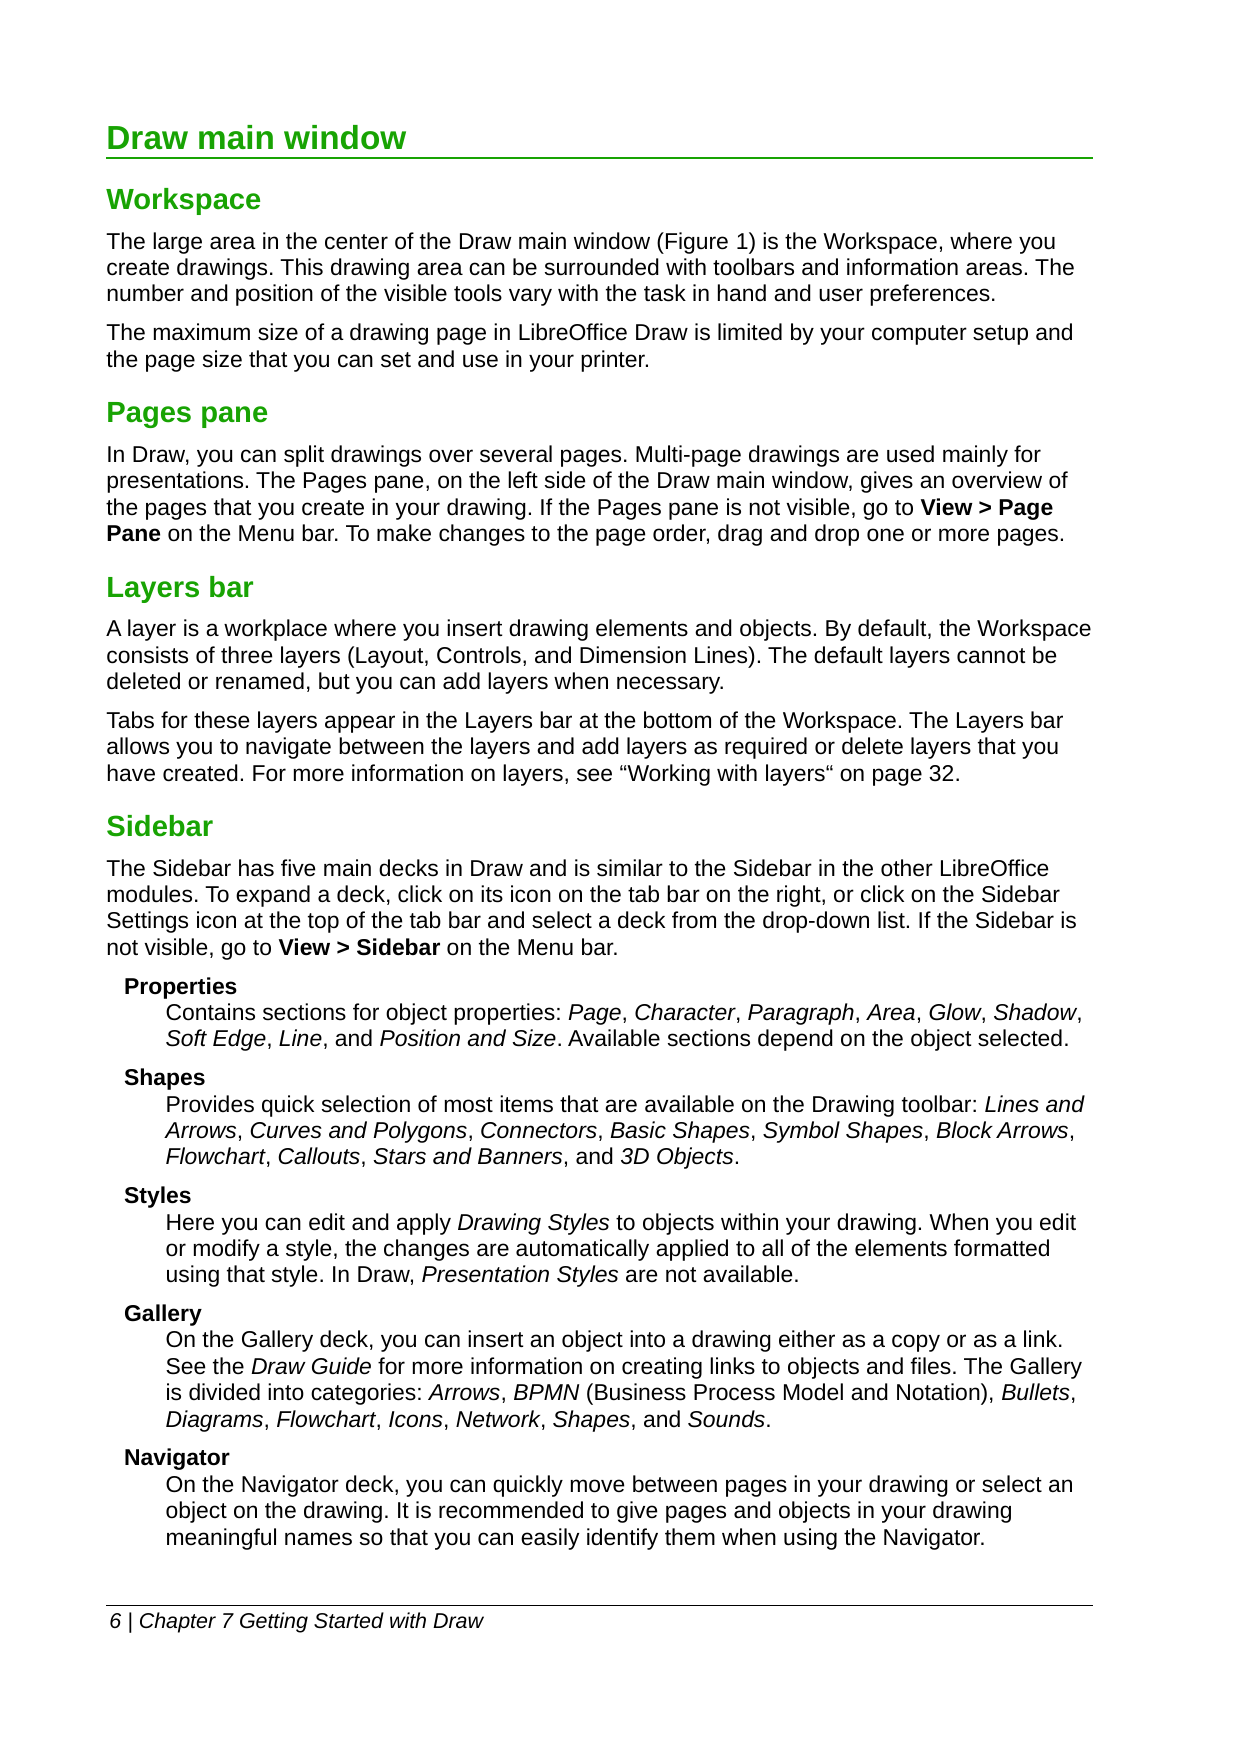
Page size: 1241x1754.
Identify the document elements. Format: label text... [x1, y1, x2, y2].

text Shapes [124, 1064, 1093, 1091]
text Styles [124, 1182, 1093, 1208]
text Contains sections for object properties: Page, Character, Paragraph, Area, Glow, Shadow, Soft Edge, Line, and Position and Size. Available sections depend on the object selected. [165, 999, 1093, 1052]
subtitle Layers bar [106, 570, 1093, 603]
text Properties [124, 973, 1093, 999]
text In Draw, you can split drawings over several pages. Multi-page drawings are used mainly for presentations. The Pages pane, on the left side of the Draw main window, gives an overview of the pages that you create in your drawing. If the Pages pane is not visible, go to View > Page Pane on the Menu bar. To make changes to the page order, drag and drop one or more pages. [106, 441, 1093, 546]
text Navigator [124, 1444, 1093, 1471]
text The maximum size of a drawing page in LibreOffice Draw is limited by your computer setup and the page size that you can set and use in your printer. [106, 319, 1093, 372]
text Tabs for these layers appear in the Layers bar at the bottom of the Workspace. The Layers bar allows you to navigate between the layers and add layers as required or delete layers that you have created. For more information on layers, see “Working with layers“ on page 32. [106, 707, 1093, 786]
text On the Navigator deck, you can quickly move between pages in your drawing or select an object on the drawing. It is recommended to give pages and objects in your drawing meaningful names so that you can easily identify them when using the Navigator. [165, 1471, 1093, 1550]
text Provides quick selection of most items that are available on the Drawing toolbar: Lines and Arrows, Curves and Polygons, Connectors, Basic Shapes, Symbol Shapes, Block Arrows, Flowchart, Callouts, Stars and Banners, and 3D Objects. [165, 1091, 1093, 1170]
subtitle Pages pane [106, 396, 1093, 429]
subtitle Workspace [106, 182, 1093, 216]
subtitle Draw main window [106, 118, 1093, 157]
subtitle Sidebar [106, 809, 1093, 843]
text The Sidebar has five main decks in Draw and is similar to the Sidebar in the other LibreOffice modules. To expand a deck, click on its icon on the tab bar on the right, or click on the Sidebar Settings icon at the top of the tab bar and select a deck from the drop-down list. If the Sidebar is not visible, go to View > Sidebar on the Menu bar. [106, 855, 1093, 960]
text On the Gallery deck, you can insert an object into a drawing either as a copy or as a link. See the Draw Guide for more information on creating links to objects and files. The Gallery is divided into categories: Arrows, BPMN (Business Process Model and Notation), Bullets, Diagrams, Flowchart, Icons, Network, Shapes, and Sounds. [165, 1326, 1093, 1432]
text Here you can edit and apply Drawing Styles to objects within your drawing. When you edit or modify a style, the changes are automatically applied to all of the elements formatted using that style. In Draw, Presentation Styles are not available. [165, 1208, 1093, 1288]
text The large area in the center of the Draw main window (Figure 1) is the Workspace, where you create drawings. This drawing area can be surrounded with toolbars and information areas. The number and position of the visible tools vary with the task in hand and user preferences. [106, 228, 1093, 307]
text A layer is a workplace where you insert drawing elements and objects. By default, the Workspace consists of three layers (Layout, Controls, and Dimension Lines). The default layers cannot be deleted or renamed, but you can add layers when necessary. [106, 615, 1093, 694]
text Gallery [124, 1300, 1093, 1326]
